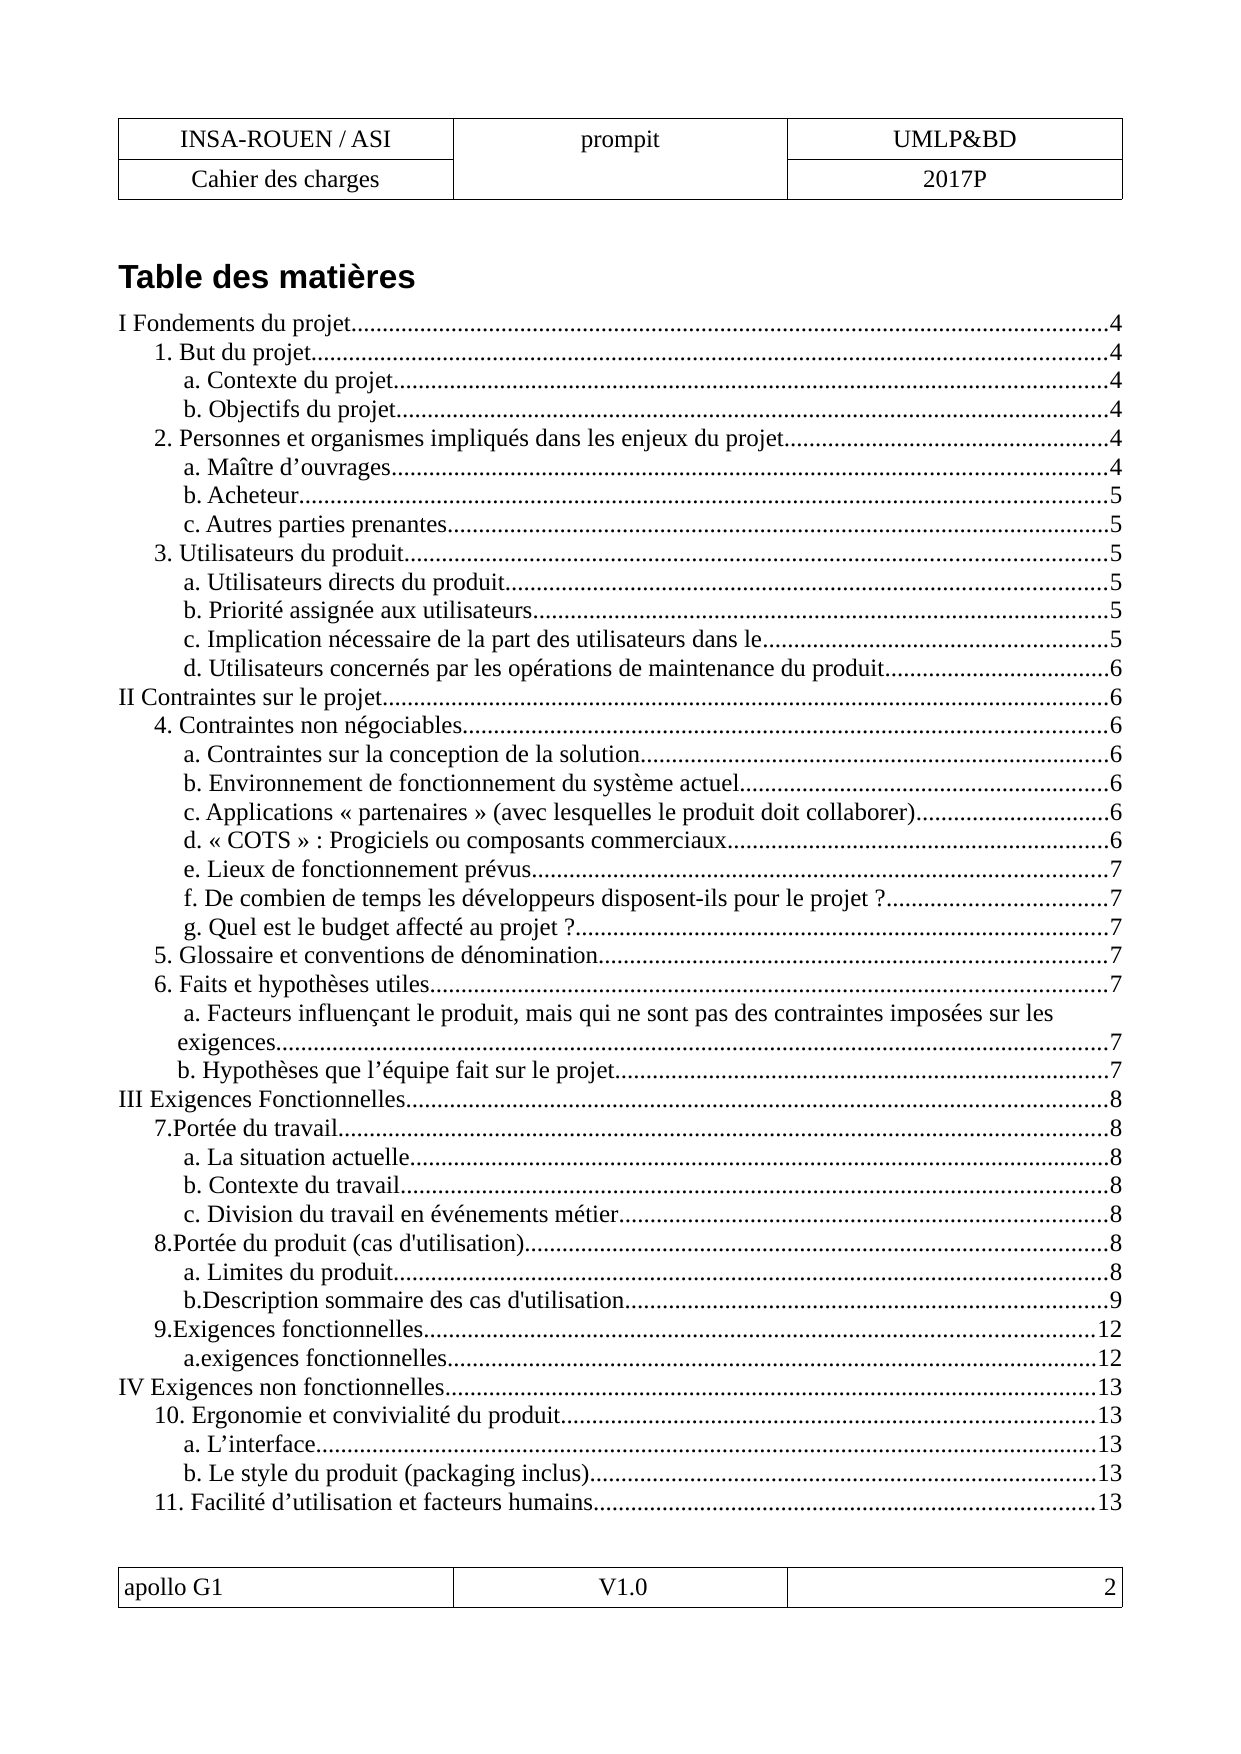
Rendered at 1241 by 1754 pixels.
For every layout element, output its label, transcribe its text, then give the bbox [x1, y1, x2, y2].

text b. Priorité assignée aux utilisateurs 5 [177, 596, 1122, 624]
text 11. Facilité d’utilisation et facteurs humains 13 [148, 1487, 1122, 1516]
text d. Utilisateurs concernés par les opérations de maintenance du produit 6 [177, 653, 1122, 682]
text I Fondements du projet 4 [118, 308, 1122, 337]
text b. Objectifs du projet 4 [177, 394, 1122, 423]
text b. Le style du produit (packaging inclus) 13 [177, 1458, 1122, 1487]
text c. Implication nécessaire de la part des utilisateurs dans le 5 [177, 624, 1122, 653]
text b. Acheteur 5 [177, 481, 1122, 509]
text 7.Portée du travail 8 [148, 1113, 1122, 1142]
text a. Facteurs influençant le produit, mais qui ne sont pas des contraintes imposées sur les exigences 7 [177, 998, 1122, 1056]
subtitle Table des matières [118, 257, 1122, 296]
text g. Quel est le budget affecté au projet ? 7 [177, 912, 1122, 941]
text 4. Contraintes non négociables 6 [148, 711, 1122, 739]
text a. Contraintes sur la conception de la solution 6 [177, 739, 1122, 768]
text II Contraintes sur le projet 6 [118, 682, 1122, 711]
text 1. But du projet 4 [148, 337, 1122, 366]
text e. Lieux de fonctionnement prévus 7 [177, 854, 1122, 883]
text 10. Ergonomie et convivialité du produit 13 [148, 1401, 1122, 1429]
text 2. Personnes et organismes impliqués dans les enjeux du projet 4 [148, 423, 1122, 452]
text a. Utilisateurs directs du produit 5 [177, 567, 1122, 596]
text 9.Exigences fonctionnelles 12 [148, 1314, 1122, 1343]
text a. Limites du produit 8 [177, 1257, 1122, 1286]
text a. La situation actuelle 8 [177, 1142, 1122, 1171]
text b.Description sommaire des cas d'utilisation 9 [177, 1286, 1122, 1314]
text a. L’interface 13 [177, 1429, 1122, 1458]
text 5. Glossaire et conventions de dénomination 7 [148, 941, 1122, 969]
text 3. Utilisateurs du produit 5 [148, 538, 1122, 567]
text a. Contexte du projet 4 [177, 366, 1122, 394]
text 8.Portée du produit (cas d'utilisation) 8 [148, 1228, 1122, 1257]
text III Exigences Fonctionnelles 8 [118, 1084, 1122, 1113]
text 6. Faits et hypothèses utiles 7 [148, 969, 1122, 998]
text d. « COTS » : Progiciels ou composants commerciaux 6 [177, 826, 1122, 854]
text a.exigences fonctionnelles 12 [177, 1343, 1122, 1372]
text c. Applications « partenaires » (avec lesquelles le produit doit collaborer) 6 [177, 797, 1122, 826]
text b. Environnement de fonctionnement du système actuel 6 [177, 768, 1122, 797]
text b. Contexte du travail 8 [177, 1171, 1122, 1199]
text c. Division du travail en événements métier 8 [177, 1199, 1122, 1228]
text c. Autres parties prenantes 5 [177, 509, 1122, 538]
text a. Maître d’ouvrages 4 [177, 452, 1122, 481]
text b. Hypothèses que l’équipe fait sur le projet 7 [177, 1056, 1122, 1084]
text IV Exigences non fonctionnelles 13 [118, 1372, 1122, 1401]
text f. De combien de temps les développeurs disposent-ils pour le projet ? 7 [177, 883, 1122, 912]
